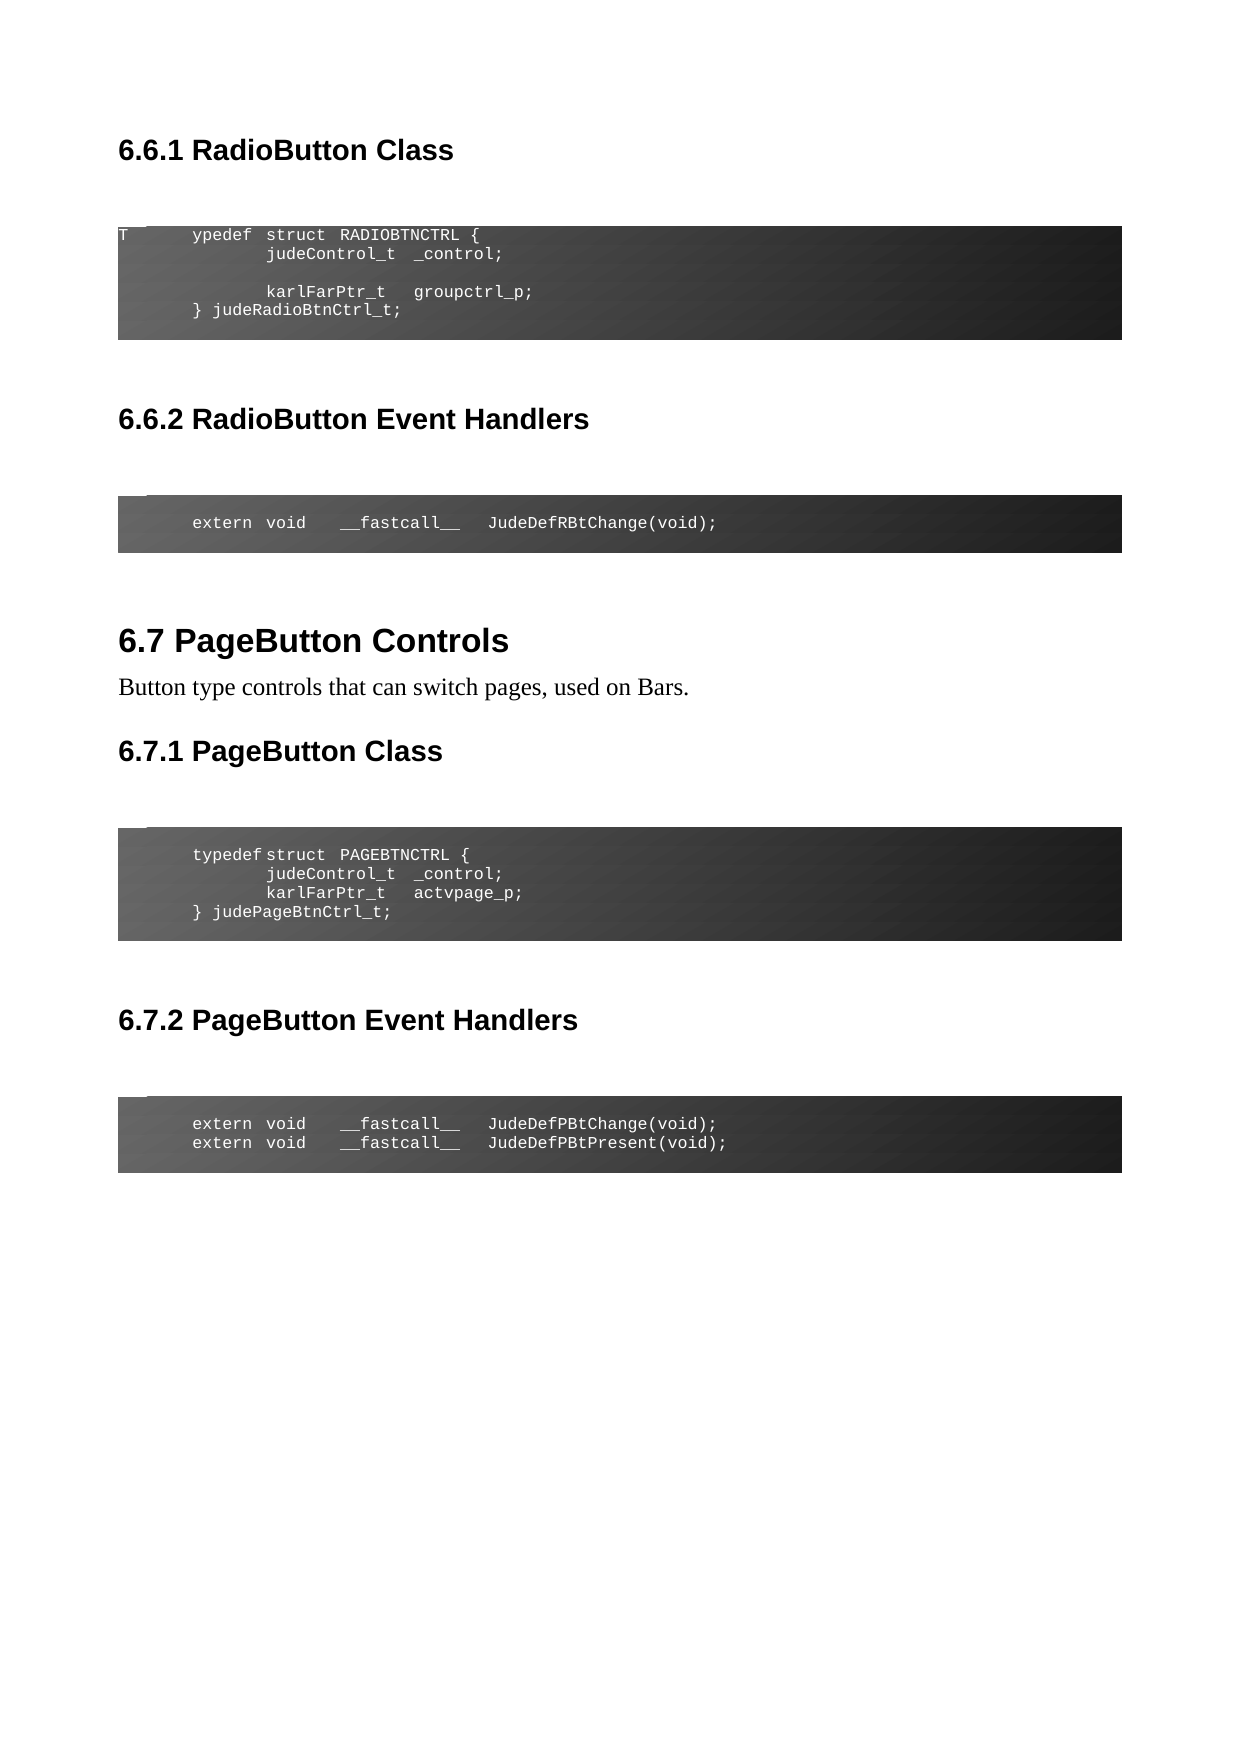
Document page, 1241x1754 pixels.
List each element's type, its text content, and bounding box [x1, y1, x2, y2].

text judeControl_t _control; [118, 866, 1122, 884]
text Button type controls that can switch pages, used on Bars. [118, 672, 1122, 701]
subtitle 6.6.2 RadioButton Event Handlers [118, 402, 1122, 436]
text extern void __fastcall__ JudeDefPBtChange(void); [118, 1116, 1122, 1135]
text extern void __fastcall__ JudeDefPBtPresent(void); [118, 1135, 1122, 1154]
text } judeRadioBtnCtrl_t; [118, 302, 1122, 321]
text karlFarPtr_t actvpage_p; [118, 884, 1122, 903]
subtitle 6.7 PageButton Controls [118, 621, 1122, 659]
text judeControl_t _control; [118, 245, 1122, 264]
subtitle 6.7.1 PageButton Class [118, 734, 1122, 768]
subtitle 6.7.2 PageButton Event Handlers [118, 1003, 1122, 1037]
text } judePageBtnCtrl_t; [118, 903, 1122, 922]
subtitle 6.6.1 RadioButton Class [118, 133, 1122, 166]
text karlFarPtr_t groupctrl_p; [118, 283, 1122, 302]
text typedef struct PAGEBTNCTRL { [118, 847, 1122, 866]
text extern void __fastcall__ JudeDefRBtChange(void); [118, 514, 1122, 533]
text T ypedef struct RADIOBTNCTRL { [118, 227, 1122, 245]
